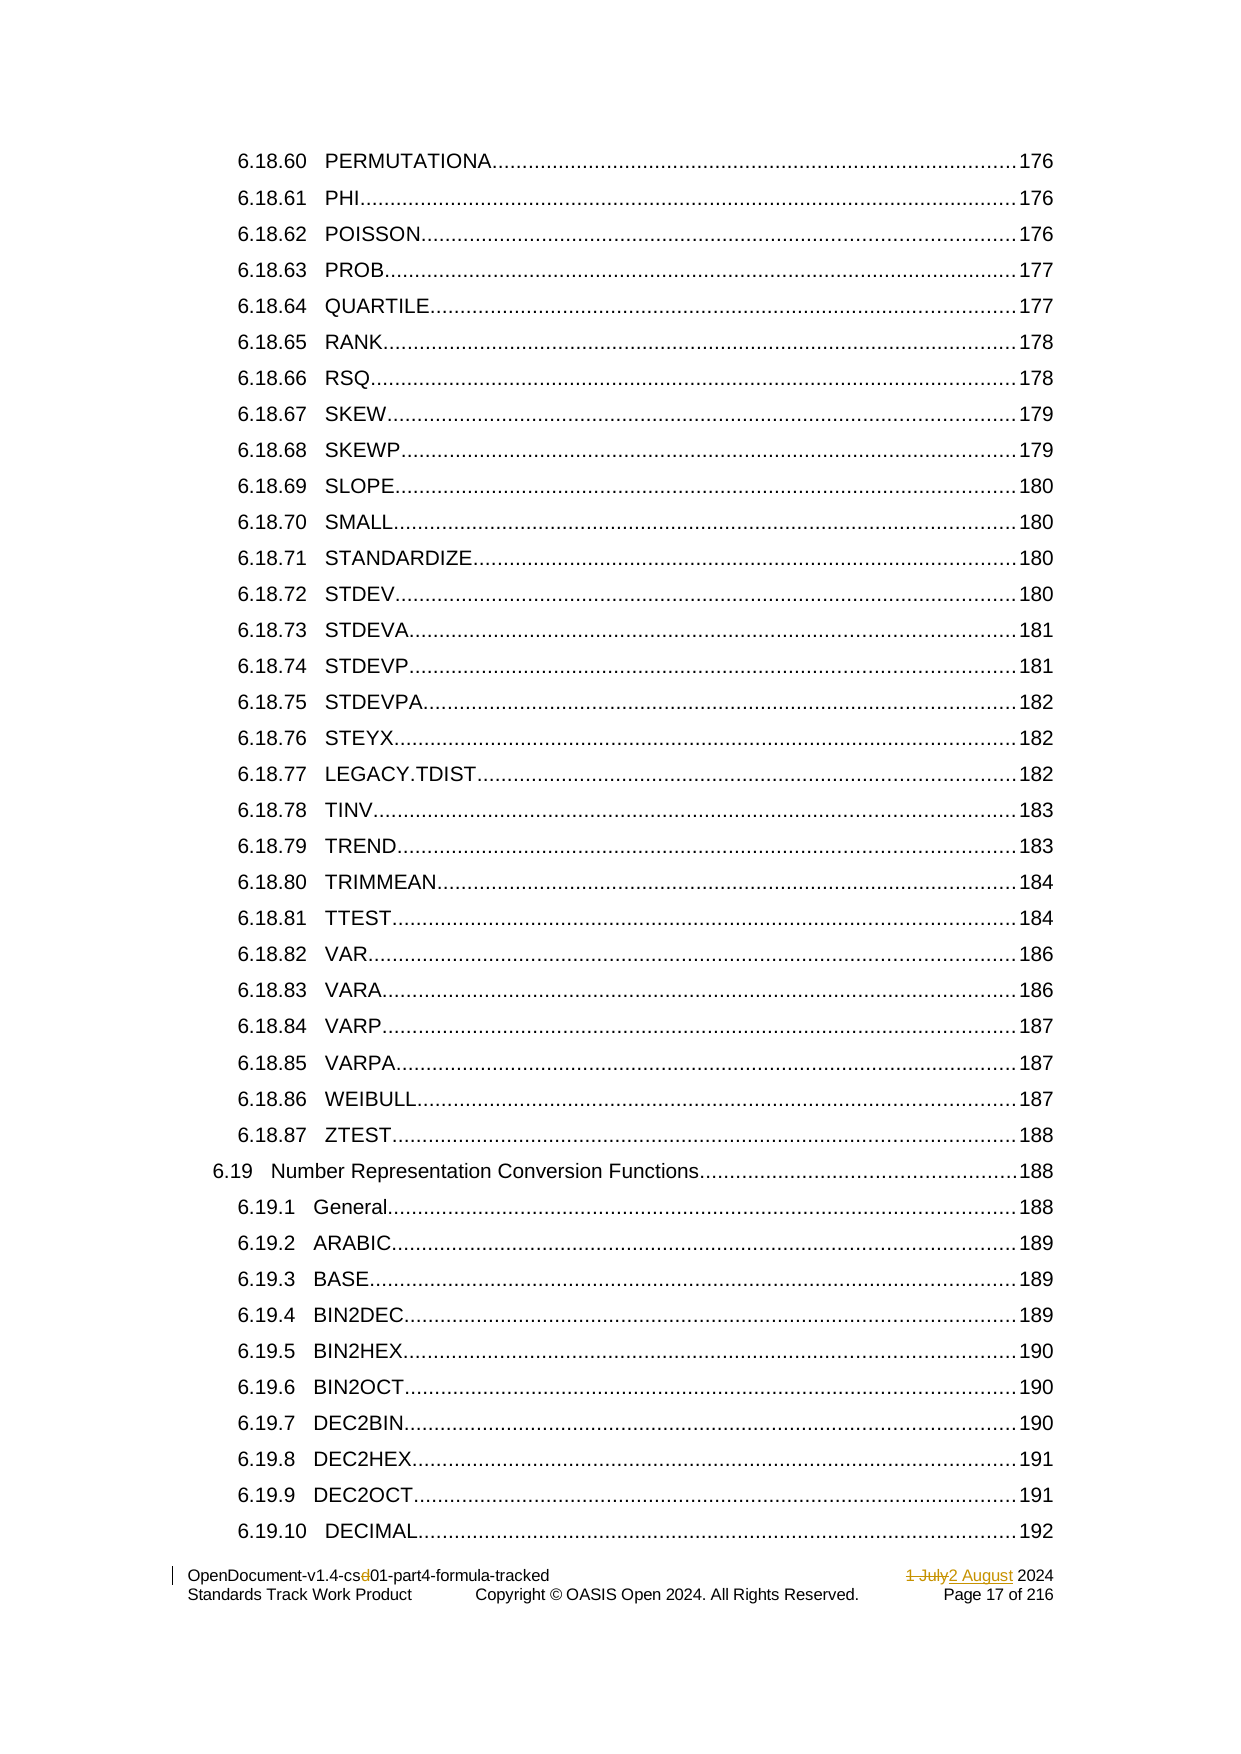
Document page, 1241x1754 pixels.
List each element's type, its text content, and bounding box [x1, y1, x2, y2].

text 6.18.62 POISSON 176 [237, 222, 1053, 246]
text 6.19.5 BIN2HEX 190 [237, 1339, 1053, 1363]
text 6.18.82 VAR 186 [237, 943, 1053, 966]
text 6.18.78 TINV 183 [237, 799, 1053, 822]
text 6.19.9 DEC2OCT 191 [237, 1483, 1053, 1507]
text 6.18.61 PHI 176 [237, 186, 1053, 209]
text 6.19.6 BIN2OCT 190 [237, 1375, 1053, 1399]
text 6.18.70 SMALL 180 [237, 510, 1053, 534]
text 6.18.87 ZTEST 188 [237, 1123, 1053, 1147]
text 6.18.67 SKEW 179 [237, 402, 1053, 426]
text 6.18.86 WEIBULL 187 [237, 1087, 1053, 1111]
text 6.18.84 VARP 187 [237, 1015, 1053, 1038]
text 6.18.79 TREND 183 [237, 835, 1053, 858]
text 6.19.1 General 188 [237, 1195, 1053, 1219]
text 6.18.81 TTEST 184 [237, 907, 1053, 930]
text 6.18.74 STDEVP 181 [237, 654, 1053, 678]
text 6.19.3 BASE 189 [237, 1267, 1053, 1291]
text 6.18.85 VARPA 187 [237, 1051, 1053, 1074]
text 6.18.66 RSQ 178 [237, 366, 1053, 390]
text 6.19.2 ARABIC 189 [237, 1231, 1053, 1255]
text 6.18.77 LEGACY.TDIST 182 [237, 763, 1053, 786]
text 6.18.64 QUARTILE 177 [237, 294, 1053, 318]
text 6.18.76 STEYX 182 [237, 727, 1053, 750]
text 6.18.75 STDEVPA 182 [237, 691, 1053, 714]
text 6.19.4 BIN2DEC 189 [237, 1303, 1053, 1327]
text 6.18.71 STANDARDIZE 180 [237, 546, 1053, 570]
text 6.19.7 DEC2BIN 190 [237, 1411, 1053, 1435]
text 6.19 Number Representation Conversion Functions 188 [212, 1159, 1053, 1183]
text 6.18.68 SKEWP 179 [237, 438, 1053, 462]
text 6.18.80 TRIMMEAN 184 [237, 871, 1053, 894]
text 6.18.60 PERMUTATIONA 176 [237, 150, 1053, 173]
text 6.18.72 STDEV 180 [237, 582, 1053, 606]
text 6.19.8 DEC2HEX 191 [237, 1447, 1053, 1471]
text 6.19.10 DECIMAL 192 [237, 1519, 1053, 1543]
text 6.18.73 STDEVA 181 [237, 618, 1053, 642]
text 6.18.69 SLOPE 180 [237, 474, 1053, 498]
text 6.18.83 VARA 186 [237, 979, 1053, 1002]
text 6.18.65 RANK 178 [237, 330, 1053, 354]
text 6.18.63 PROB 177 [237, 258, 1053, 282]
